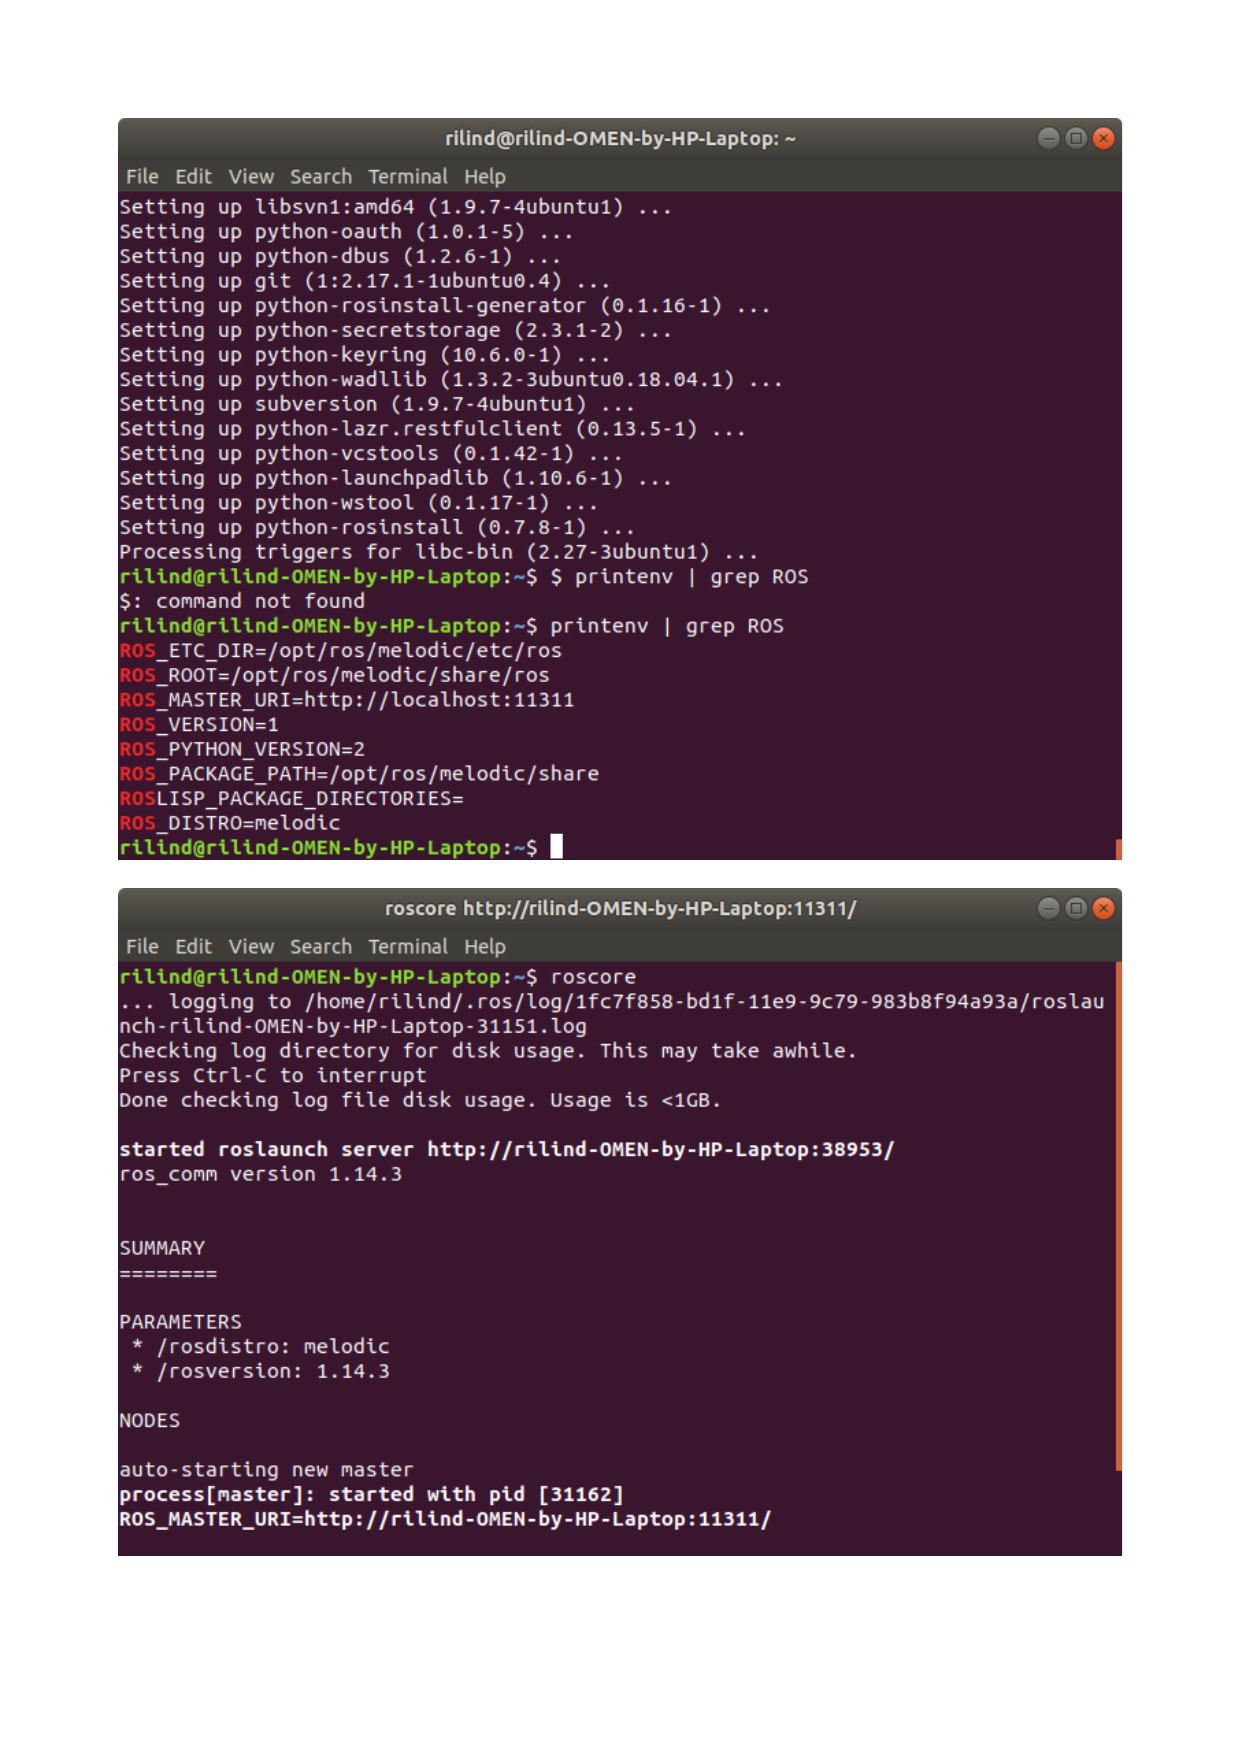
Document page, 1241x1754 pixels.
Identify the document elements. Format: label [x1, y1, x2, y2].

picture [118, 888, 1123, 1556]
picture [118, 118, 1123, 860]
